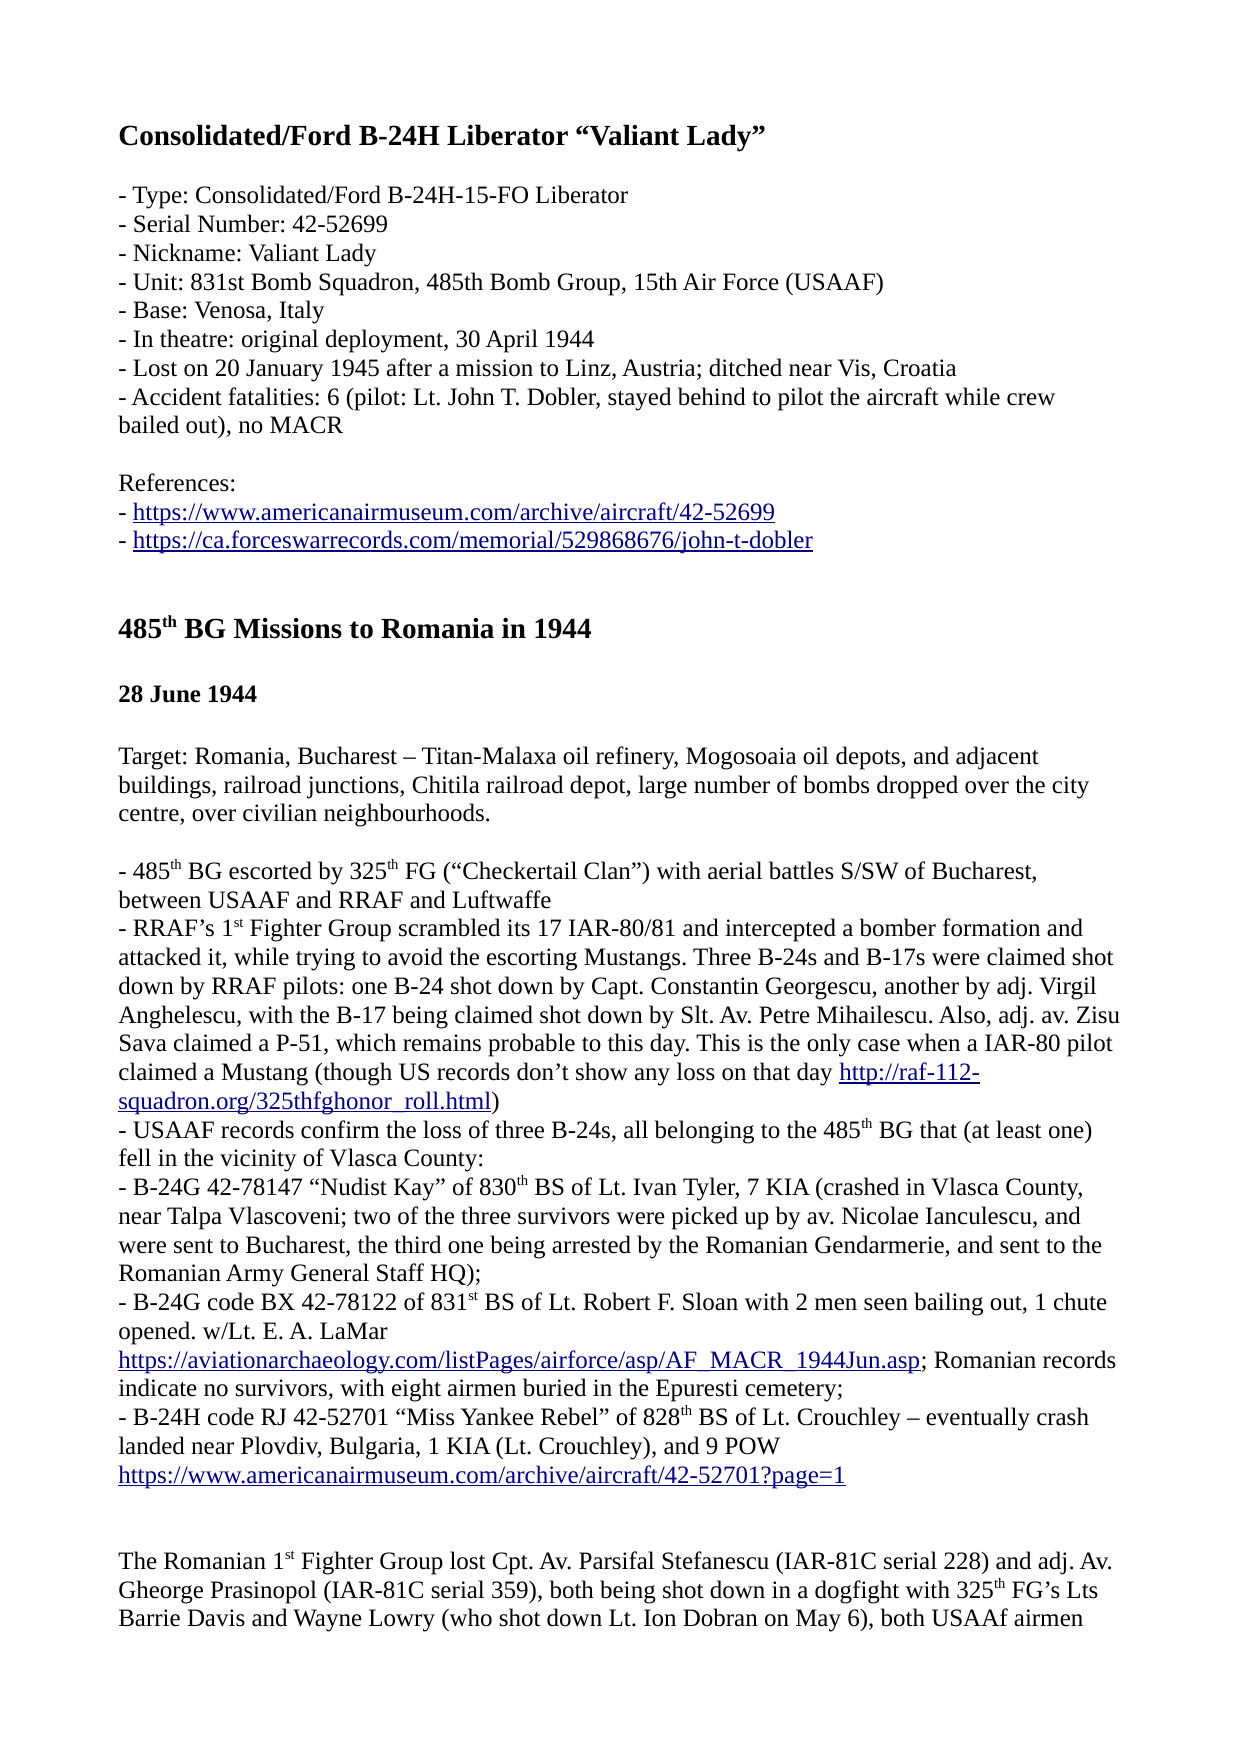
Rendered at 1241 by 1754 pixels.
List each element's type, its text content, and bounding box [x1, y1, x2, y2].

text 28 June 1944 [118, 679, 1122, 707]
text - Type: Consolidated/Ford B-24H-15-FO Liberator [118, 180, 1122, 209]
text https://www.americanairmuseum.com/archive/aircraft/42-52701?page=1 [118, 1460, 1122, 1488]
text - RRAF’s 1st Fighter Group scrambled its 17 IAR-80/81 and intercepted a bomber formation and attacked it, while trying to avoid the escorting Mustangs. Three B-24s and B-17s were claimed shot down by RRAF pilots: one B-24 shot down by Capt. Constantin Georgescu, another by adj. Virgil Anghelescu, with the B-17 being claimed shot down by Slt. Av. Petre Mihailescu. Also, adj. av. Zisu Sava claimed a P-51, which remains probable to this day. This is the only case when a IAR-80 pilot claimed a Mustang (though US records don’t show any loss on that day http://raf-112-squadron.org/325thfghonor_roll.html) [118, 913, 1122, 1115]
text 485th BG Missions to Romania in 1944 [118, 612, 1122, 645]
text - USAAF records confirm the loss of three B-24s, all belonging to the 485th BG that (at least one) fell in the vicinity of Vlasca County: [118, 1115, 1122, 1172]
text Consolidated/Ford B-24H Liberator “Valiant Lady” [118, 118, 1122, 152]
text - 485th BG escorted by 325th FG (“Checkertail Clan”) with aerial battles S/SW of Bucharest, between USAAF and RRAF and Luftwaffe [118, 856, 1122, 913]
text - In theatre: original deployment, 30 April 1944 [118, 324, 1122, 353]
text - Serial Number: 42-52699 [118, 209, 1122, 238]
text - B-24G 42-78147 “Nudist Kay” of 830th BS of Lt. Ivan Tyler, 7 KIA (crashed in Vlasca County, near Talpa Vlascoveni; two of the three survivors were picked up by av. Nicolae Ianculescu, and were sent to Bucharest, the third one being arrested by the Romanian Gendarmerie, and sent to the Romanian Army General Staff HQ); [118, 1172, 1122, 1287]
text - https://ca.forceswarrecords.com/memorial/529868676/john-t-dobler [118, 525, 1122, 554]
text - Unit: 831st Bomb Squadron, 485th Bomb Group, 15th Air Force (USAAF) [118, 267, 1122, 295]
text - Accident fatalities: 6 (pilot: Lt. John T. Dobler, stayed behind to pilot the aircraft while crew bailed out), no MACR [118, 382, 1122, 439]
text - Base: Venosa, Italy [118, 295, 1122, 324]
text - Lost on 20 January 1945 after a mission to Linz, Austria; ditched near Vis, Croatia [118, 353, 1122, 382]
text References: - https://www.americanairmuseum.com/archive/aircraft/42-52699 [118, 468, 1122, 525]
text The Romanian 1st Fighter Group lost Cpt. Av. Parsifal Stefanescu (IAR-81C serial 228) and adj. Av. Gheorge Prasinopol (IAR-81C serial 359), both being shot down in a dogfight with 325th FG’s Lts Barrie Davis and Wayne Lowry (who shot down Lt. Ion Dobran on May 6), both USAAf airmen [118, 1546, 1122, 1632]
text - B-24H code RJ 42-52701 “Miss Yankee Rebel” of 828th BS of Lt. Crouchley – eventually crash landed near Plovdiv, Bulgaria, 1 KIA (Lt. Crouchley), and 9 POW [118, 1402, 1122, 1460]
text - Nickname: Valiant Lady [118, 238, 1122, 267]
text Target: Romania, Bucharest – Titan-Malaxa oil refinery, Mogosoaia oil depots, and adjacent buildings, railroad junctions, Chitila railroad depot, large number of bombs dropped over the city centre, over civilian neighbourhoods. [118, 741, 1122, 827]
text - B-24G code BX 42-78122 of 831st BS of Lt. Robert F. Sloan with 2 men seen bailing out, 1 chute opened. w/Lt. E. A. LaMar https://aviationarchaeology.com/listPages/airforce/asp/AF_MACR_1944Jun.asp; Romanian records indicate no survivors, with eight airmen buried in the Epuresti cemetery; [118, 1287, 1122, 1402]
